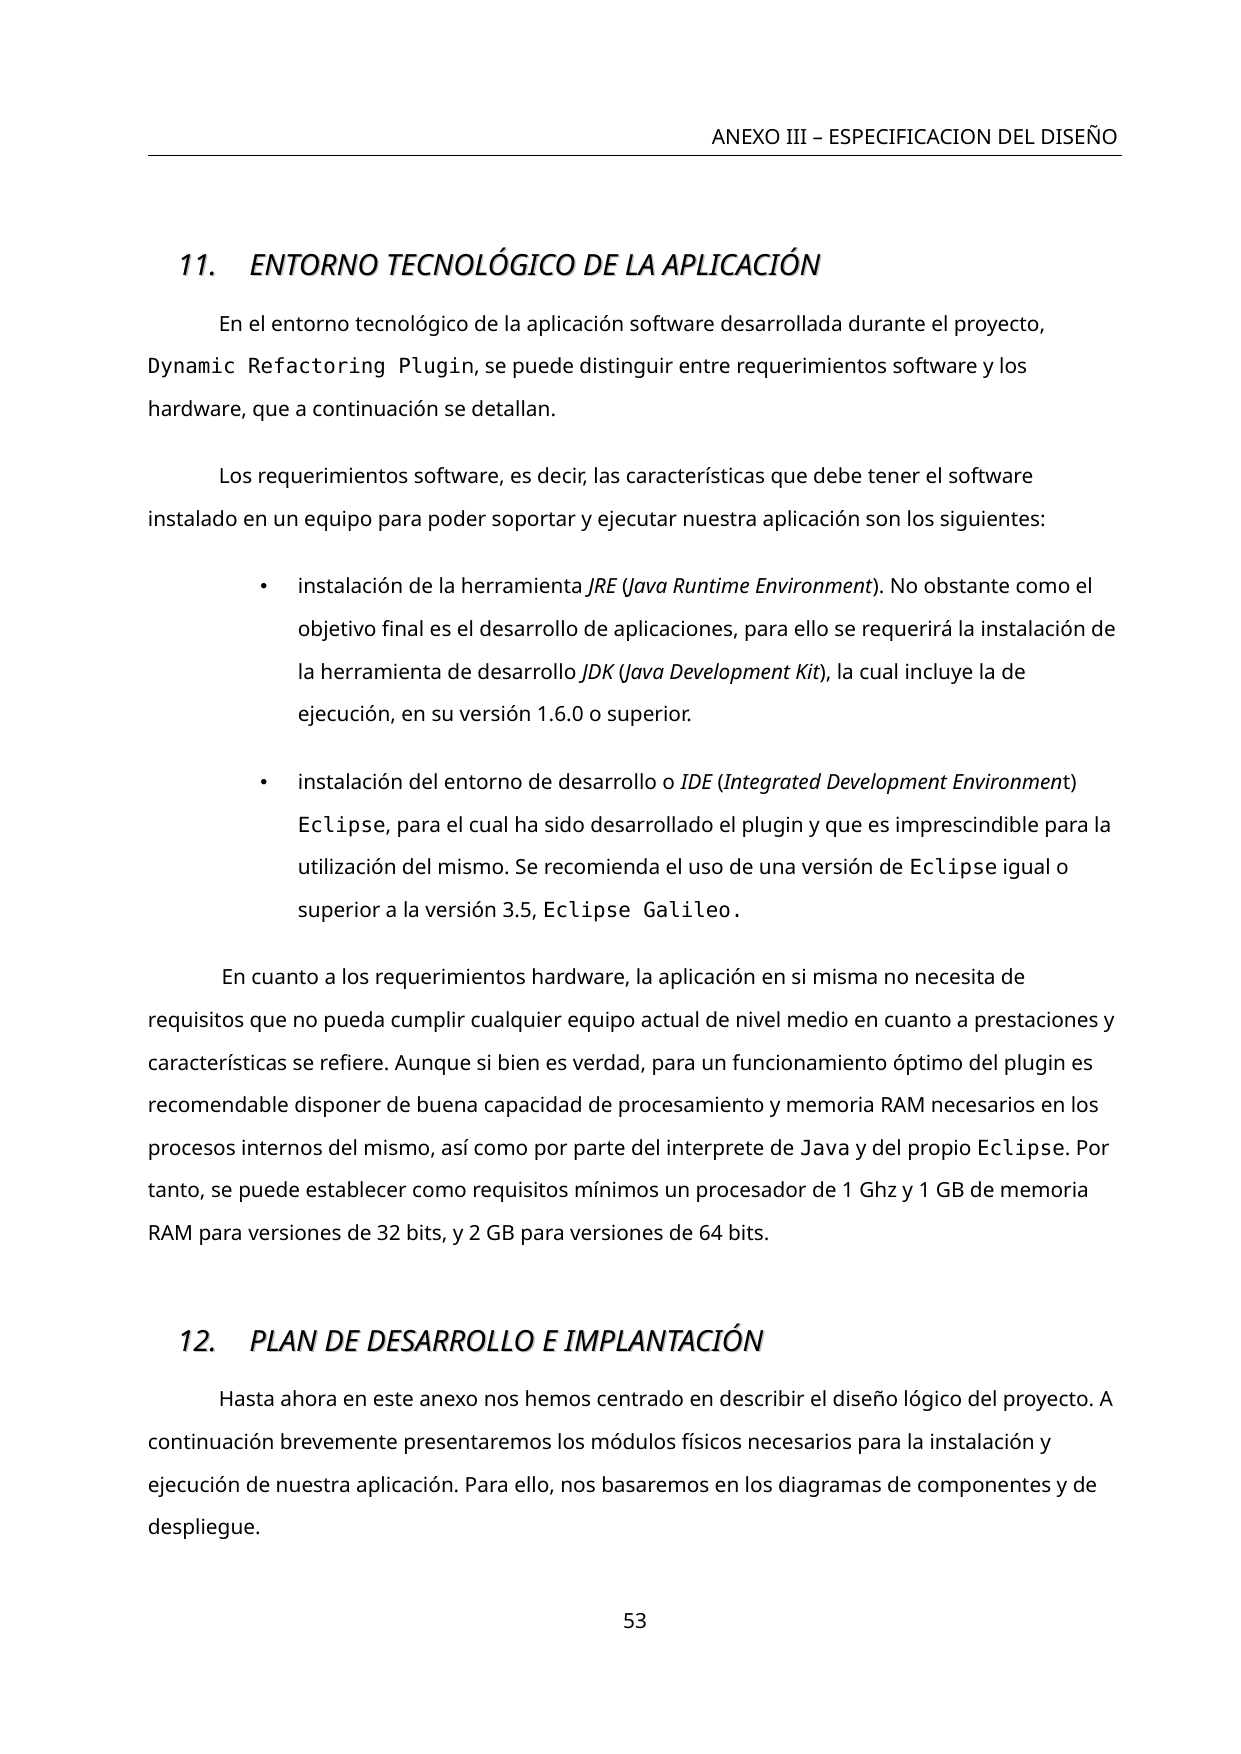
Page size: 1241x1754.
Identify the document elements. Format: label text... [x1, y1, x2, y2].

list instalación del entorno de desarrollo o IDE (Integrated Development Environment) Eclipse, para el cual ha sido desarrollado el plugin y que es imprescindible para la utilización del mismo. Se recomienda el uso de una versión de Eclipse igual o superior a la versión 3.5, Eclipse Galileo. [260, 767, 1122, 923]
subtitle ENTORNO TECNOLÓGICO DE LA APLICACIÓN [177, 244, 1122, 284]
subtitle PLAN DE DESARROLLO E IMPLANTACIÓN [177, 1320, 1122, 1359]
text Los requerimientos software, es decir, las características que debe tener el software instalado en un equipo para poder soportar y ejecutar nuestra aplicación son los siguientes: [148, 461, 1122, 532]
text En cuanto a los requerimientos hardware, la aplicación en si misma no necesita de requisitos que no pueda cumplir cualquier equipo actual de nivel medio en cuanto a prestaciones y características se refiere. Aunque si bien es verdad, para un funcionamiento óptimo del plugin es recomendable disponer de buena capacidad de procesamiento y memoria RAM necesarios en los procesos internos del mismo, así como por parte del interprete de Java y del propio Eclipse. Por tanto, se puede establecer como requisitos mínimos un procesador de 1 Ghz y 1 GB de memoria RAM para versiones de 32 bits, y 2 GB para versiones de 64 bits. [148, 962, 1122, 1247]
list instalación de la herramienta JRE (Java Runtime Environment). No obstante como el objetivo final es el desarrollo de aplicaciones, para ello se requerirá la instalación de la herramienta de desarrollo JDK (Java Development Kit), la cual incluye la de ejecución, en su versión 1.6.0 o superior. [260, 572, 1122, 728]
text Hasta ahora en este anexo nos hemos centrado en describir el diseño lógico del proyecto. A continuación brevemente presentaremos los módulos físicos necesarios para la instalación y ejecución de nuestra aplicación. Para ello, nos basaremos en los diagramas de componentes y de despliegue. [148, 1384, 1122, 1541]
text En el entorno tecnológico de la aplicación software desarrollada durante el proyecto, Dynamic Refactoring Plugin, se puede distinguir entre requerimientos software y los hardware, que a continuación se detallan. [148, 309, 1122, 422]
